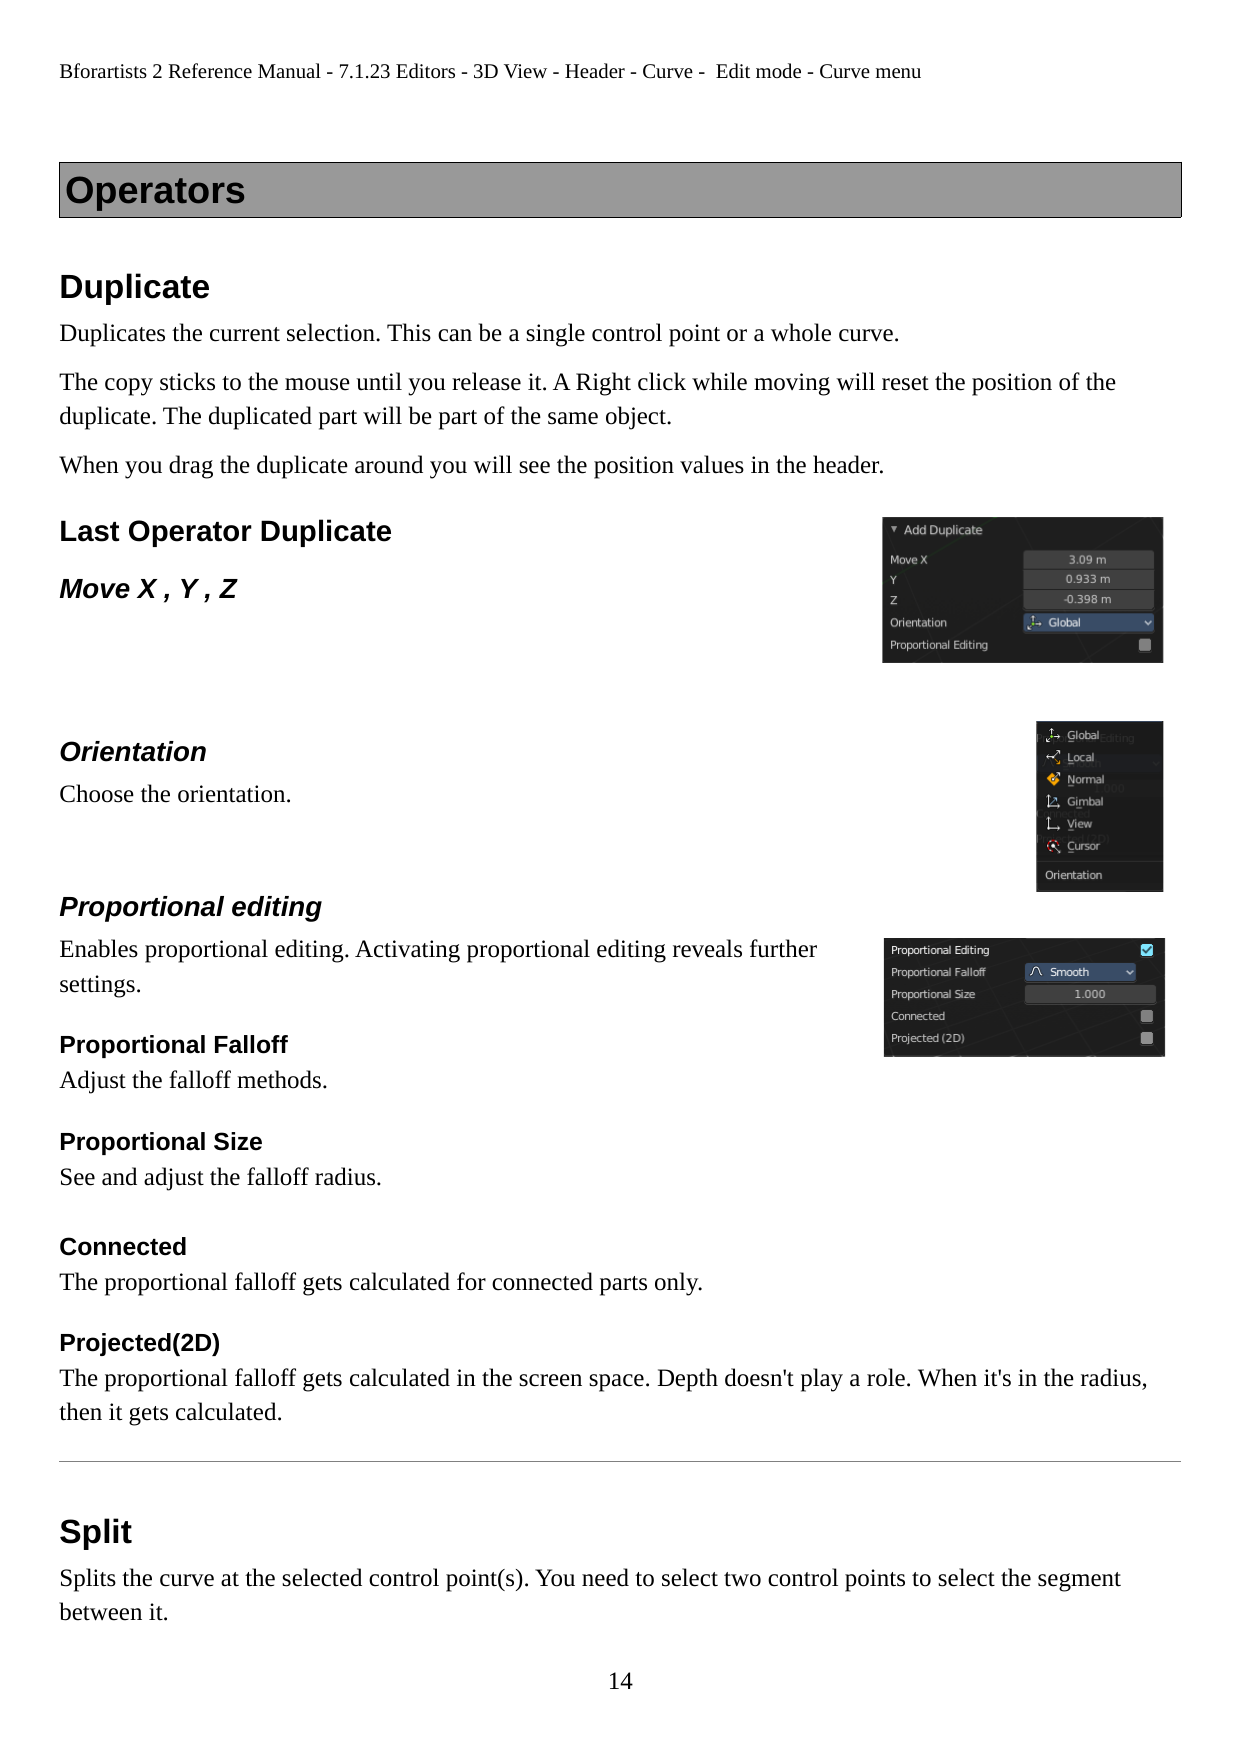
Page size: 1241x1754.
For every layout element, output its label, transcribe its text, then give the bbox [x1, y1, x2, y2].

picture [883, 938, 1166, 1057]
picture [882, 517, 1164, 663]
subtitle Orientation [59, 735, 1036, 767]
text Choose the orientation. [59, 779, 1036, 808]
subtitle [1164, 573, 1181, 604]
picture [1036, 721, 1164, 892]
table_header Operators [60, 163, 1181, 217]
subtitle Split [59, 1511, 1181, 1550]
subtitle Move X , Y , Z [59, 573, 882, 604]
subtitle Connected [59, 1232, 1181, 1260]
text The copy sticks to the mouse until you release it. A Right click while moving will reset the position of the duplicate. The duplicated part will be part of the same object. [59, 367, 1181, 430]
text Enables proportional editing. Activating proportional editing reveals further settings. [59, 934, 1181, 998]
text Adjust the falloff methods. [59, 1065, 1181, 1094]
subtitle Proportional editing [59, 890, 1181, 922]
subtitle Duplicate [59, 267, 1181, 305]
text The proportional falloff gets calculated in the screen space. Depth doesn't play a role. When it's in the radius, then it gets calculated. [59, 1363, 1181, 1426]
text See and adjust the falloff radius. [59, 1162, 1181, 1191]
subtitle Proportional Falloff [59, 1031, 1181, 1059]
subtitle Projected(2D) [59, 1328, 1181, 1357]
text Splits the curve at the selected control point(s). You need to select two control points to select the segment between it. [59, 1563, 1181, 1626]
subtitle Last Operator Duplicate [59, 514, 1181, 548]
text When you drag the duplicate around you will see the position values in the header. [59, 450, 1181, 479]
subtitle [1164, 735, 1181, 767]
text Duplicates the current selection. This can be a single control point or a whole curve. [59, 318, 1181, 346]
text [1164, 779, 1181, 808]
subtitle Proportional Size [59, 1127, 1181, 1156]
text The proportional falloff gets calculated for connected parts only. [59, 1267, 1181, 1295]
